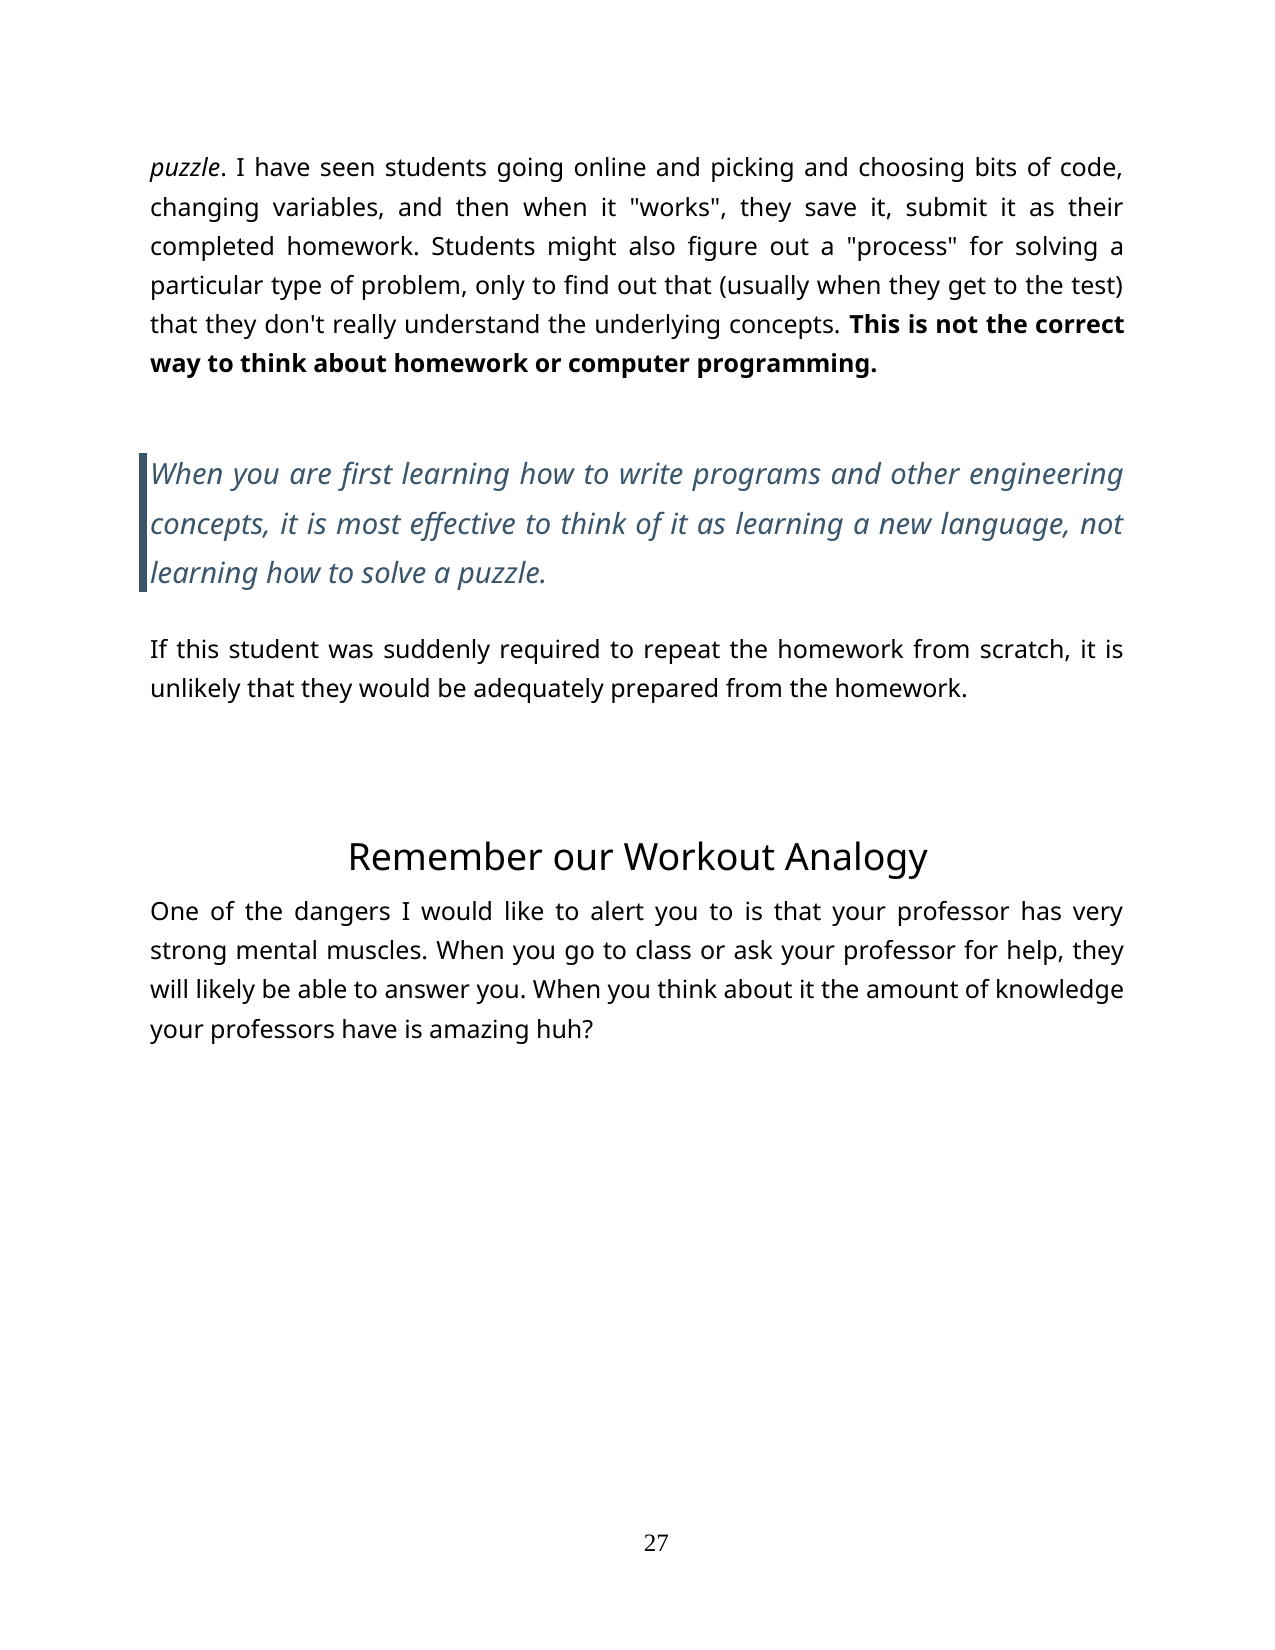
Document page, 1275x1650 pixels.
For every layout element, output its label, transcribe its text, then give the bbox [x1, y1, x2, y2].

text puzzle. I have seen students going online and picking and choosing bits of code, changing variables, and then when it "works", they save it, submit it as their completed homework. Students might also figure out a "process" for solving a particular type of problem, only to find out that (usually when they get to the test) that they don't really understand the underlying concepts. This is not the correct way to think about homework or computer programming. [150, 150, 1125, 380]
text If this student was suddenly required to repeat the homework from scratch, it is unlikely that they would be adequately prepared from the homework. [150, 632, 1125, 705]
subtitle Remember our Workout Analogy [150, 830, 1125, 881]
text When you are first learning how to write programs and other engineering concepts, it is most effective to think of it as learning a new language, not learning how to solve a puzzle. [147, 453, 1125, 592]
text One of the dangers I would like to alert you to is that your professor has very strong mental muscles. When you go to class or ask your professor for help, they will likely be able to answer you. When you think about it the amount of knowledge your professors have is amazing huh? [150, 894, 1125, 1045]
